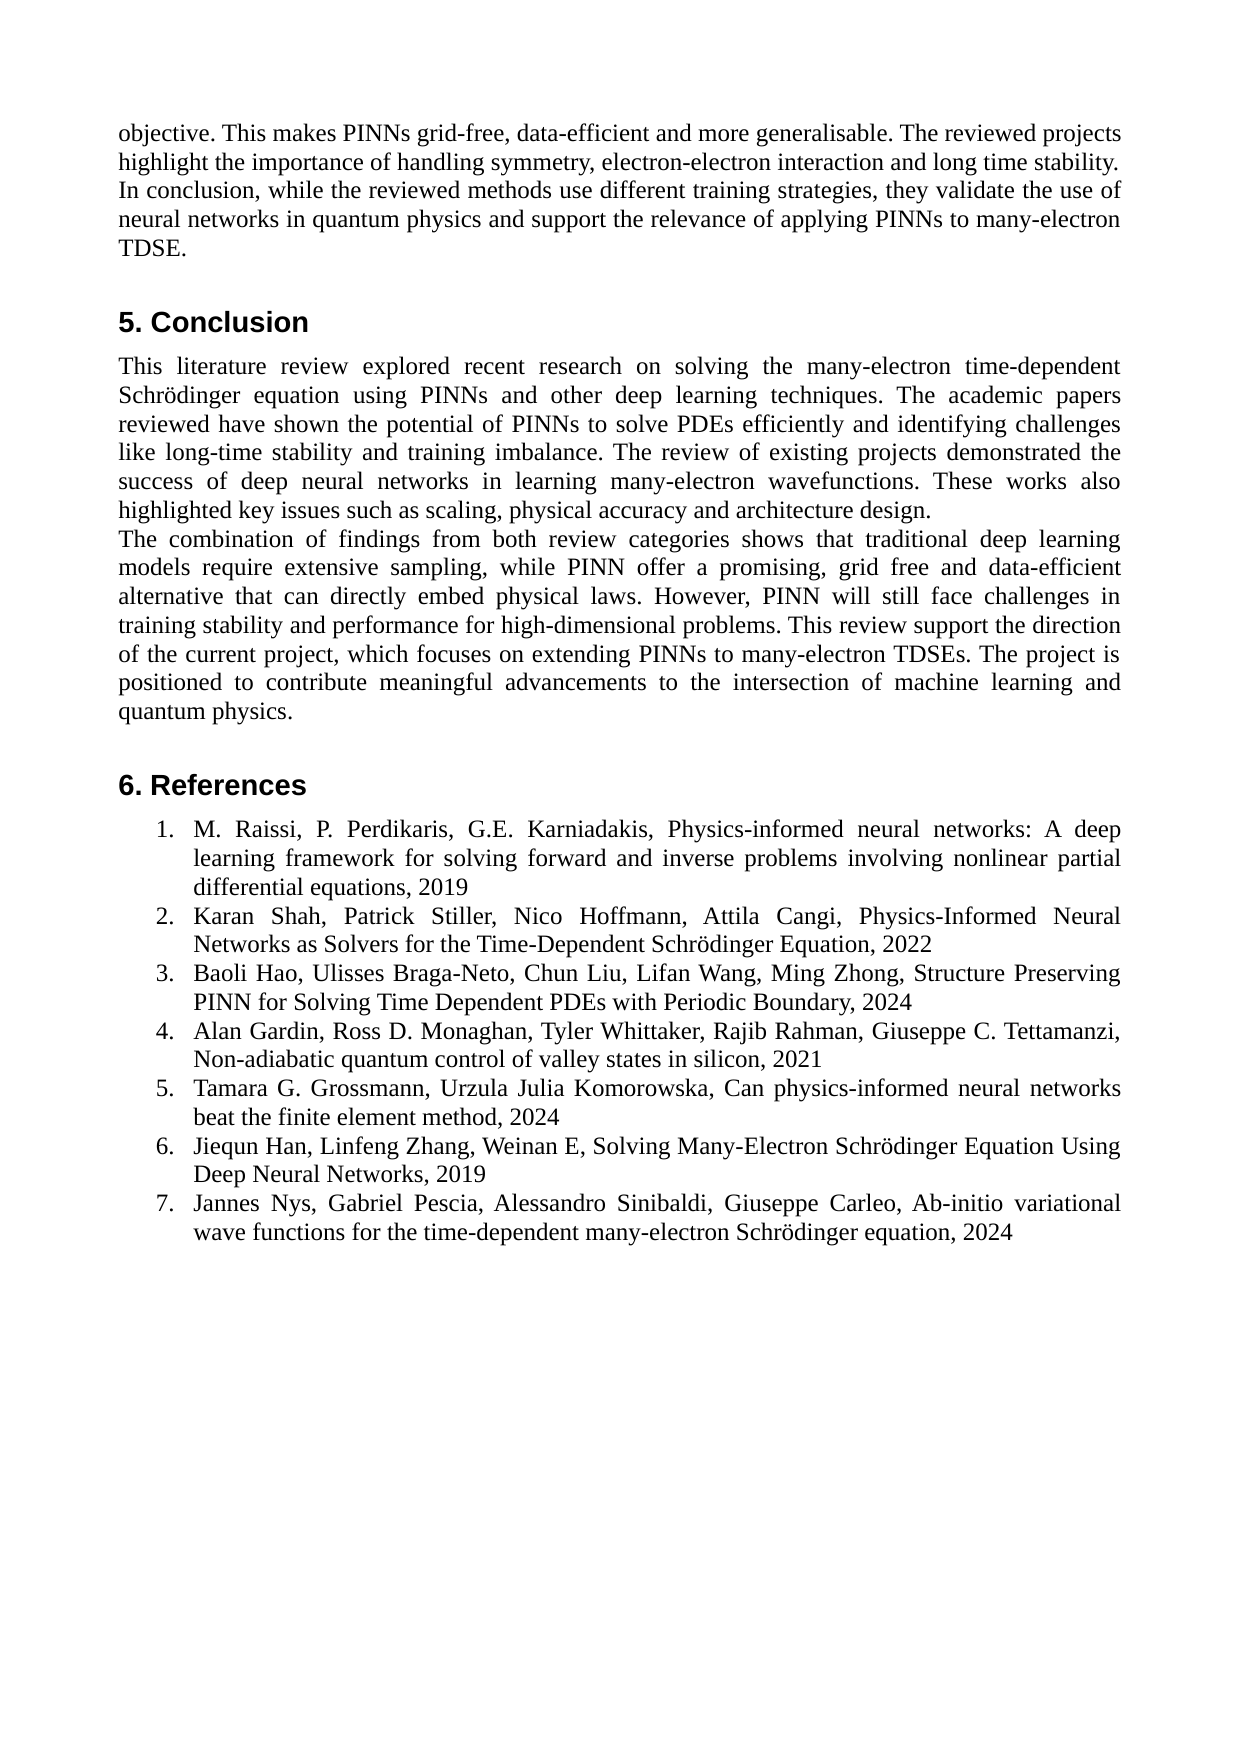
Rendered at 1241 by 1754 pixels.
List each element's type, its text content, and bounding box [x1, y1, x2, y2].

list Jannes Nys, Gabriel Pescia, Alessandro Sinibaldi, Giuseppe Carleo, Ab-initio variational wave functions for the time-dependent many-electron Schrödinger equation, 2024 [156, 1188, 1122, 1246]
subtitle 5. Conclusion [118, 305, 1122, 339]
text This literature review explored recent research on solving the many-electron time-dependent Schrödinger equation using PINNs and other deep learning techniques. The academic papers reviewed have shown the potential of PINNs to solve PDEs efficiently and identifying challenges like long-time stability and training imbalance. The review of existing projects demonstrated the success of deep neural networks in learning many-electron wavefunctions. These works also highlighted key issues such as scaling, physical accuracy and architecture design. [118, 351, 1122, 524]
list Jiequn Han, Linfeng Zhang, Weinan E, Solving Many-Electron Schrödinger Equation Using Deep Neural Networks, 2019 [156, 1131, 1122, 1188]
list Baoli Hao, Ulisses Braga-Neto, Chun Liu, Lifan Wang, Ming Zhong, Structure Preserving PINN for Solving Time Dependent PDEs with Periodic Boundary, 2024 [156, 958, 1122, 1016]
list Alan Gardin, Ross D. Monaghan, Tyler Whittaker, Rajib Rahman, Giuseppe C. Tettamanzi, Non-adiabatic quantum control of valley states in silicon, 2021 [156, 1016, 1122, 1073]
text The combination of findings from both review categories shows that traditional deep learning models require extensive sampling, while PINN offer a promising, grid free and data-efficient alternative that can directly embed physical laws. However, PINN will still face challenges in training stability and performance for high-dimensional problems. This review support the direction of the current project, which focuses on extending PINNs to many-electron TDSEs. The project is positioned to contribute meaningful advancements to the intersection of machine learning and quantum physics. [118, 524, 1122, 725]
list Karan Shah, Patrick Stiller, Nico Hoffmann, Attila Cangi, Physics-Informed Neural Networks as Solvers for the Time-Dependent Schrödinger Equation, 2022 [156, 901, 1122, 958]
list Tamara G. Grossmann, Urzula Julia Komorowska, Can physics-informed neural networks beat the finite element method, 2024 [156, 1073, 1122, 1131]
list M. Raissi, P. Perdikaris, G.E. Karniadakis, Physics-informed neural networks: A deep learning framework for solving forward and inverse problems involving nonlinear partial differential equations, 2019 [156, 814, 1122, 901]
text In conclusion, while the reviewed methods use different training strategies, they validate the use of neural networks in quantum physics and support the relevance of applying PINNs to many-electron TDSE. [118, 176, 1122, 262]
text objective. This makes PINNs grid-free, data-efficient and more generalisable. The reviewed projects highlight the importance of handling symmetry, electron-electron interaction and long time stability. [118, 118, 1122, 176]
subtitle 6. References [118, 768, 1122, 802]
